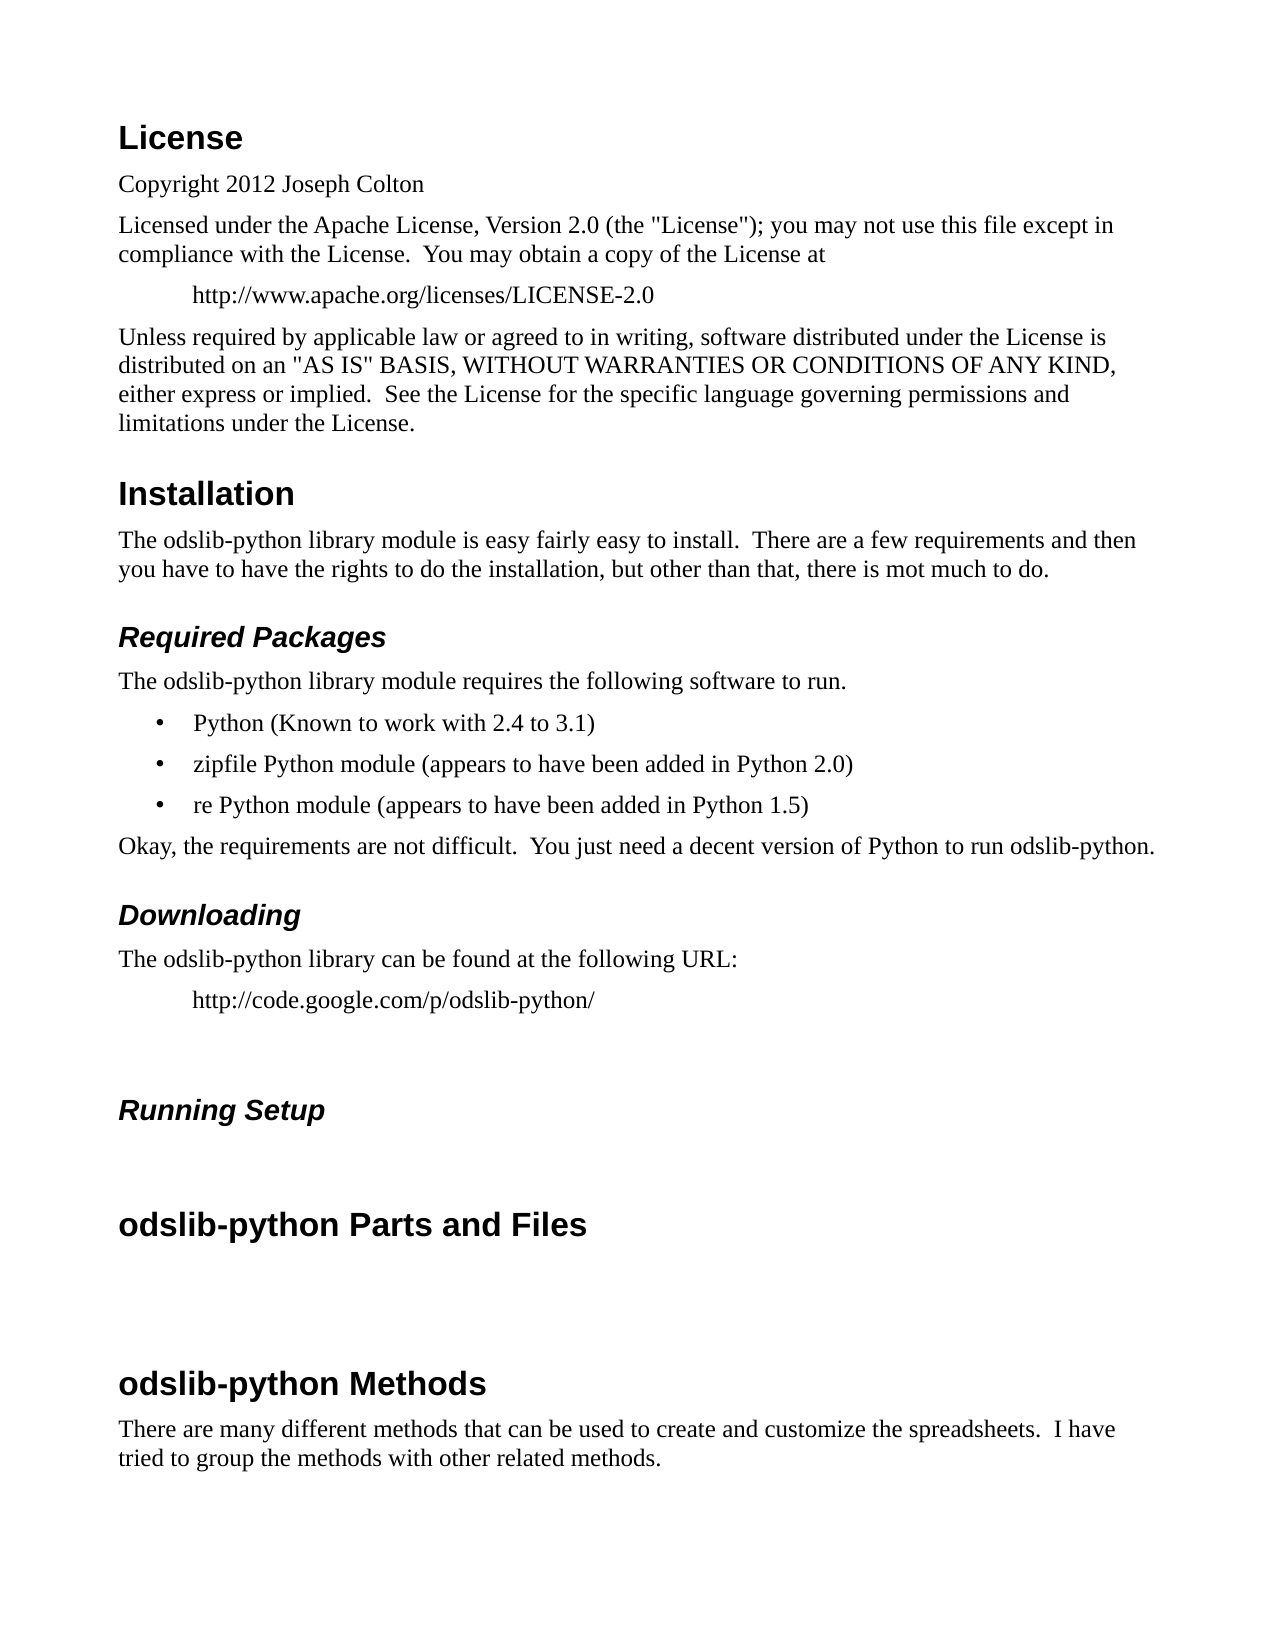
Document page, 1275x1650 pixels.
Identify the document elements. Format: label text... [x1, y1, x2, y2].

text The odslib-python library module is easy fairly easy to install. There are a few requirements and then you have to have the rights to do the installation, but other than that, there is mot much to do. [118, 525, 1157, 583]
subtitle License [118, 118, 1157, 157]
subtitle odslib-python Parts and Files [118, 1205, 1157, 1243]
list zipfile Python module (appears to have been added in Python 2.0) [156, 749, 1157, 778]
text Okay, the requirements are not difficult. You just need a decent version of Python to run odslib-python. [118, 831, 1157, 860]
text http://www.apache.org/licenses/LICENSE-2.0 [118, 281, 1157, 309]
text The odslib-python library module requires the following software to run. [118, 666, 1157, 695]
subtitle odslib-python Methods [118, 1363, 1157, 1402]
subtitle Installation [118, 474, 1157, 513]
list Python (Known to work with 2.4 to 3.1) [156, 708, 1157, 736]
text Unless required by applicable law or agreed to in writing, software distributed under the License is distributed on an "AS IS" BASIS, WITHOUT WARRANTIES OR CONDITIONS OF ANY KIND, either express or implied. See the License for the specific language governing permissions and limitations under the License. [118, 322, 1157, 437]
subtitle Downloading [118, 898, 1157, 931]
subtitle Running Setup [118, 1092, 1157, 1126]
text There are many different methods that can be used to create and customize the spreadsheets. I have tried to group the methods with other related methods. [118, 1414, 1157, 1472]
text The odslib-python library can be found at the following URL: [118, 944, 1157, 972]
subtitle Required Packages [118, 620, 1157, 654]
text Licensed under the Apache License, Version 2.0 (the "License"); you may not use this file except in compliance with the License. You may obtain a copy of the License at [118, 211, 1157, 268]
text http://code.google.com/p/odslib-python/ [118, 985, 1157, 1014]
text Copyright 2012 Joseph Colton [118, 169, 1157, 198]
list re Python module (appears to have been added in Python 1.5) [156, 790, 1157, 819]
